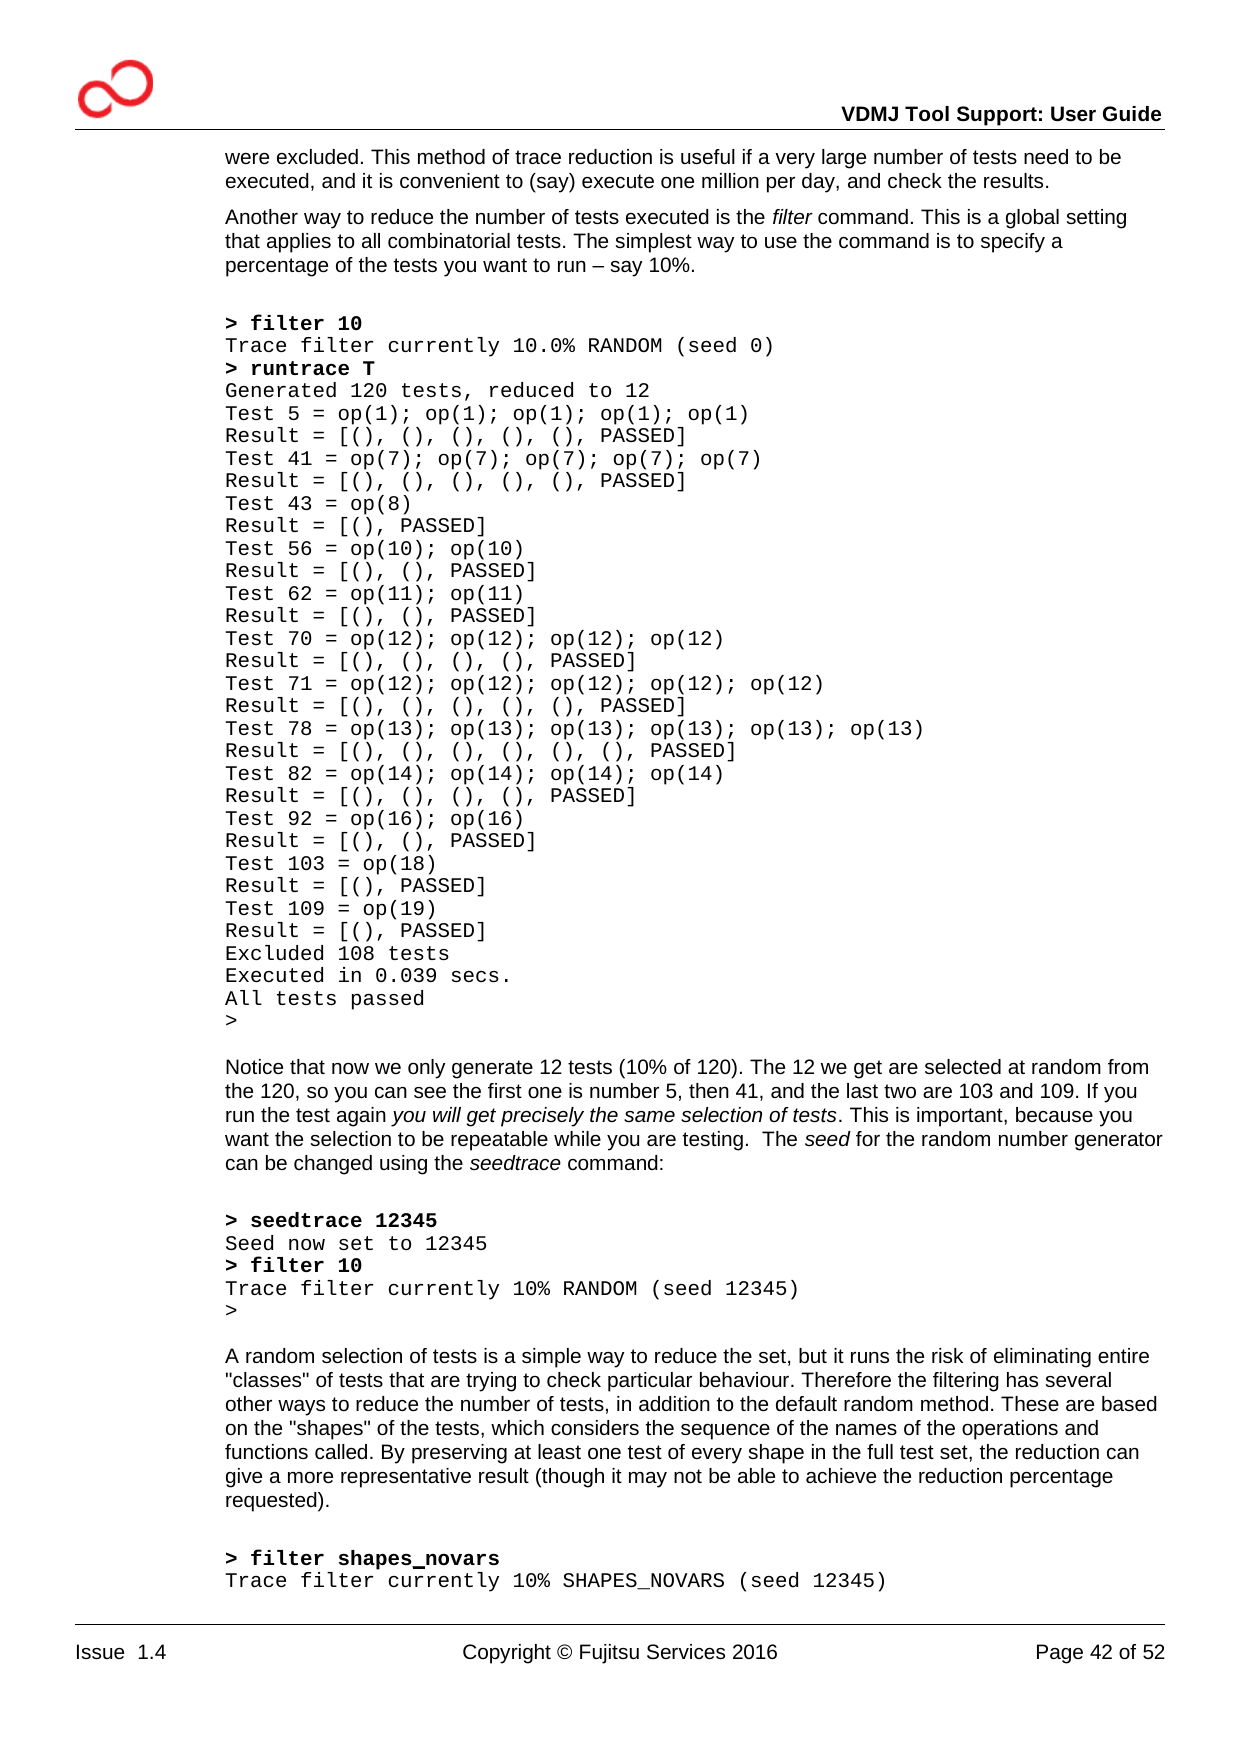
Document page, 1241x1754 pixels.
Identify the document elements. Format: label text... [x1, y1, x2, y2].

text > filter shapes_novars [225, 1547, 1165, 1570]
text Result = [(), (), PASSED] [225, 560, 1165, 582]
text Test 78 = op(13); op(13); op(13); op(13); op(13); op(13) [225, 717, 1165, 740]
text Generated 120 tests, reduced to 12 [225, 380, 1165, 402]
text Trace filter currently 10% SHAPES_NOVARS (seed 12345) [225, 1570, 1165, 1592]
text Test 109 = op(19) [225, 897, 1165, 920]
text Trace filter currently 10.0% RANDOM (seed 0) [225, 335, 1165, 357]
text Result = [(), PASSED] [225, 875, 1165, 897]
text Test 70 = op(12); op(12); op(12); op(12) [225, 627, 1165, 650]
text > [225, 1010, 1165, 1032]
text Test 62 = op(11); op(11) [225, 582, 1165, 605]
text All tests passed [225, 987, 1165, 1010]
text Result = [(), (), (), (), PASSED] [225, 785, 1165, 807]
text Trace filter currently 10% RANDOM (seed 12345) [225, 1277, 1165, 1300]
text A random selection of tests is a simple way to reduce the set, but it runs the risk of eliminating entire "classes" of tests that are trying to check particular behaviour. Therefore the filtering has several other ways to reduce the number of tests, in addition to the default random method. These are based on the "shapes" of the tests, which considers the sequence of the names of the operations and functions called. By preserving at least one test of every shape in the full test set, the reduction can give a more representative result (though it may not be able to achieve the reduction percentage requested). [225, 1345, 1165, 1512]
text Test 56 = op(10); op(10) [225, 537, 1165, 560]
text Result = [(), (), PASSED] [225, 605, 1165, 627]
text Result = [(), PASSED] [225, 515, 1165, 537]
text Result = [(), PASSED] [225, 920, 1165, 942]
text Test 71 = op(12); op(12); op(12); op(12); op(12) [225, 672, 1165, 695]
text > seedtrace 12345 [225, 1210, 1165, 1232]
text Result = [(), (), (), (), (), PASSED] [225, 425, 1165, 447]
text Result = [(), (), (), (), (), PASSED] [225, 695, 1165, 717]
text Executed in 0.039 secs. [225, 965, 1165, 987]
text Result = [(), (), (), (), PASSED] [225, 650, 1165, 672]
text > [225, 1300, 1165, 1322]
text Result = [(), (), PASSED] [225, 830, 1165, 852]
text Test 43 = op(8) [225, 492, 1165, 515]
text > runtrace T [225, 357, 1165, 380]
text Test 103 = op(18) [225, 852, 1165, 875]
text > filter 10 [225, 312, 1165, 335]
text Result = [(), (), (), (), (), PASSED] [225, 470, 1165, 492]
text Test 92 = op(16); op(16) [225, 807, 1165, 830]
text Test 82 = op(14); op(14); op(14); op(14) [225, 762, 1165, 785]
text Excluded 108 tests [225, 942, 1165, 965]
picture [78, 52, 153, 128]
text were excluded. This method of trace reduction is useful if a very large number of tests need to be executed, and it is convenient to (say) execute one million per day, and check the results. [225, 145, 1165, 193]
text Notice that now we only generate 12 tests (10% of 120). The 12 we get are selected at random from the 120, so you can see the first one is number 5, then 41, and the last two are 103 and 109. If you run the test again you will get precisely the same selection of tests. This is important, because you want the selection to be repeatable while you are testing. The seed for the random number generator can be changed using the seedtrace command: [225, 1055, 1165, 1175]
text Result = [(), (), (), (), (), (), PASSED] [225, 740, 1165, 762]
text Another way to reduce the number of tests executed is the filter command. This is a global setting that applies to all combinatorial tests. The simplest way to use the command is to specify a percentage of the tests you want to run – say 10%. [225, 206, 1165, 277]
text Test 41 = op(7); op(7); op(7); op(7); op(7) [225, 447, 1165, 470]
text Test 5 = op(1); op(1); op(1); op(1); op(1) [225, 402, 1165, 425]
text Seed now set to 12345 [225, 1232, 1165, 1255]
text > filter 10 [225, 1255, 1165, 1277]
